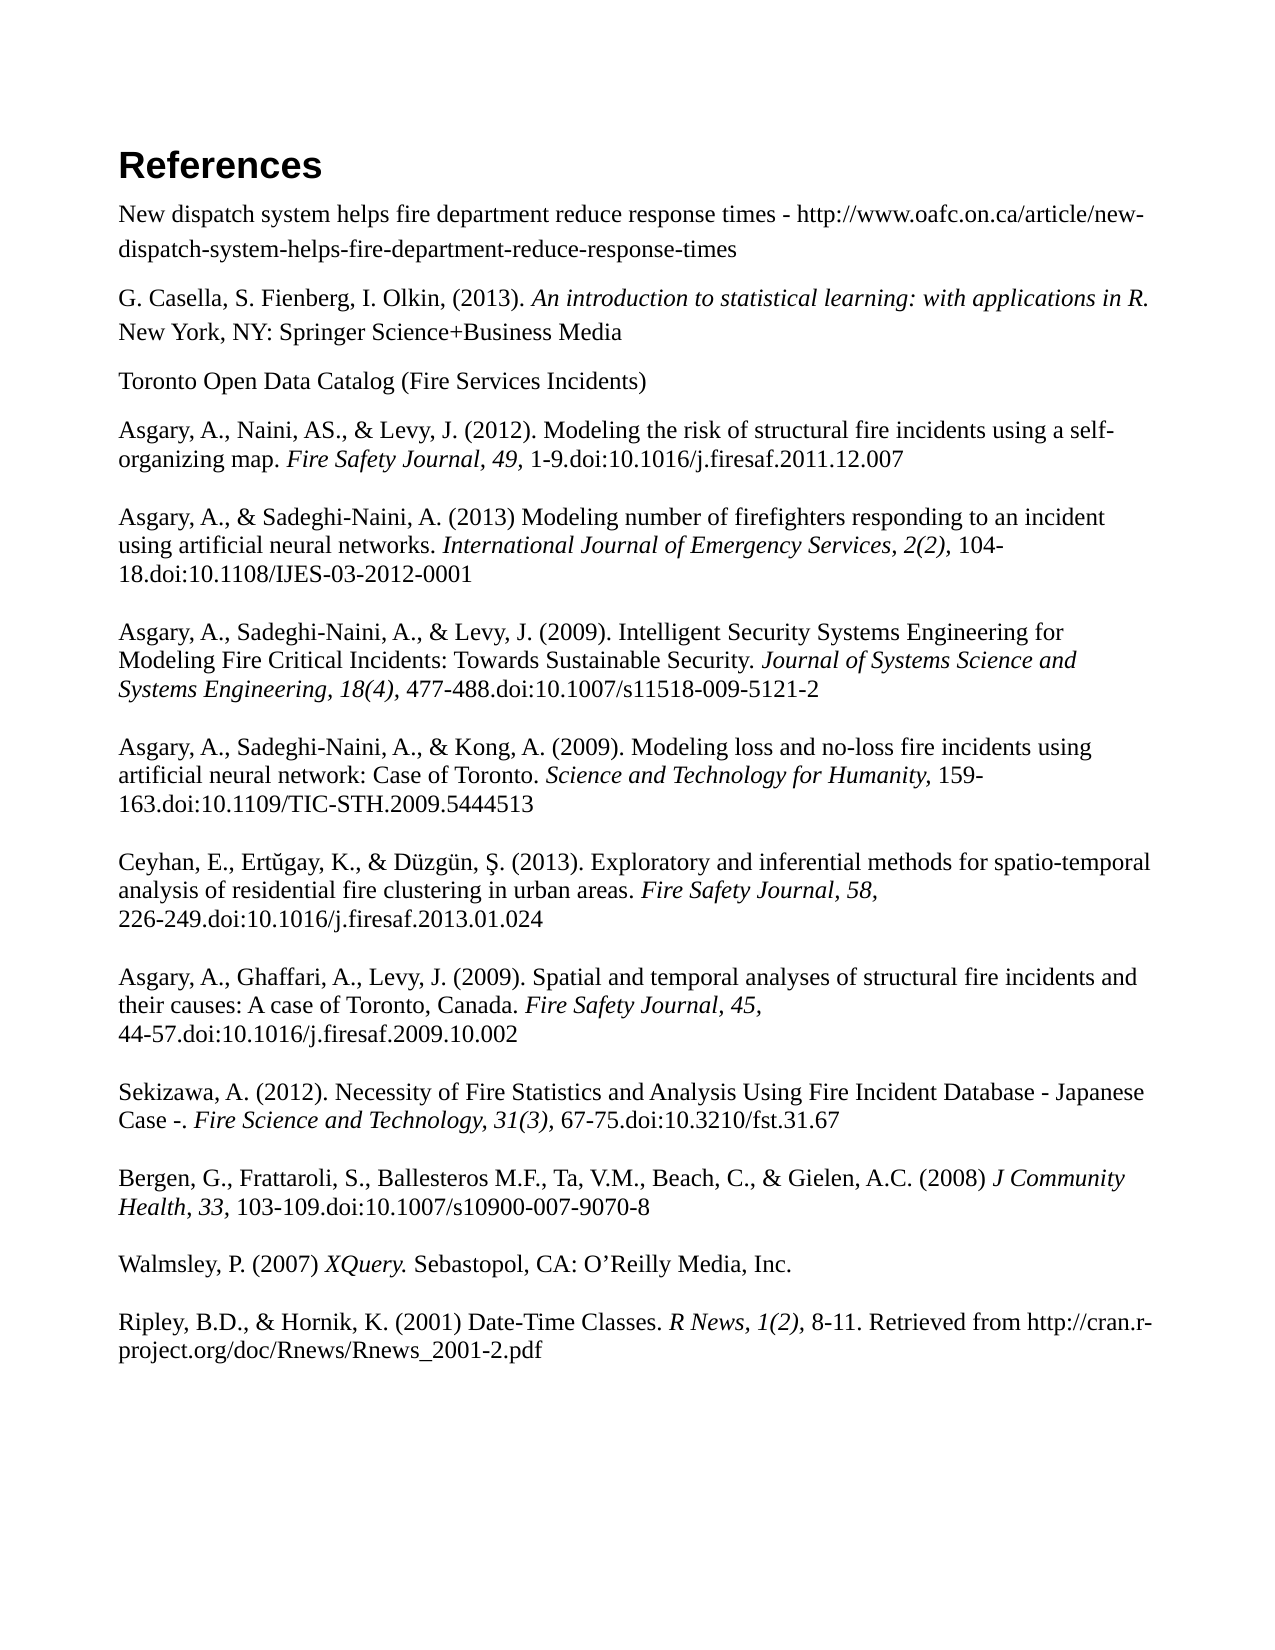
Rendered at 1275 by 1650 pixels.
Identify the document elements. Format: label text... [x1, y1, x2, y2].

text Asgary, A., Sadeghi-Naini, A., & Levy, J. (2009). Intelligent Security Systems Engineering for Modeling Fire Critical Incidents: Towards Sustainable Security. Journal of Systems Science and Systems Engineering, 18(4), 477-488.doi:10.1007/s11518-009-5121-2 [118, 617, 1157, 703]
text Asgary, A., Sadeghi-Naini, A., & Kong, A. (2009). Modeling loss and no-loss fire incidents using artificial neural network: Case of Toronto. Science and Technology for Humanity, 159-163.doi:10.1109/TIC-STH.2009.5444513 [118, 732, 1157, 818]
text Ripley, B.D., & Hornik, K. (2001) Date-Time Classes. R News, 1(2), 8-11. Retrieved from http://cran.r-project.org/doc/Rnews/Rnews_2001-2.pdf [118, 1307, 1157, 1364]
subtitle References [118, 143, 1157, 187]
text Asgary, A., & Sadeghi-Naini, A. (2013) Modeling number of firefighters responding to an incident using artificial neural networks. International Journal of Emergency Services, 2(2), 104-18.doi:10.1108/IJES-03-2012-0001 [118, 502, 1157, 588]
text Asgary, A., Ghaffari, A., Levy, J. (2009). Spatial and temporal analyses of structural fire incidents and their causes: A case of Toronto, Canada. Fire Safety Journal, 45, 44-57.doi:10.1016/j.firesaf.2009.10.002 [118, 962, 1157, 1048]
text Walmsley, P. (2007) XQuery. Sebastopol, CA: O’Reilly Media, Inc. [118, 1249, 1157, 1278]
text G. Casella, S. Fienberg, I. Olkin, (2013). An introduction to statistical learning: with applications in R. New York, NY: Springer Science+Business Media [118, 283, 1157, 346]
text Sekizawa, A. (2012). Necessity of Fire Statistics and Analysis Using Fire Incident Database - Japanese Case -. Fire Science and Technology, 31(3), 67-75.doi:10.3210/fst.31.67 [118, 1077, 1157, 1134]
text Toronto Open Data Catalog (Fire Services Incidents) [118, 366, 1157, 395]
text Ceyhan, E., Ertŭgay, K., & Düzgün, Ş. (2013). Exploratory and inferential methods for spatio-temporal analysis of residential fire clustering in urban areas. Fire Safety Journal, 58, 226-249.doi:10.1016/j.firesaf.2013.01.024 [118, 847, 1157, 933]
text Asgary, A., Naini, AS., & Levy, J. (2012). Modeling the risk of structural fire incidents using a self-organizing map. Fire Safety Journal, 49, 1-9.doi:10.1016/j.firesaf.2011.12.007 [118, 415, 1157, 473]
text New dispatch system helps fire department reduce response times - http://www.oafc.on.ca/article/new-dispatch-system-helps-fire-department-reduce-response-times [118, 199, 1157, 262]
text Bergen, G., Frattaroli, S., Ballesteros M.F., Ta, V.M., Beach, C., & Gielen, A.C. (2008) J Community Health, 33, 103-109.doi:10.1007/s10900-007-9070-8 [118, 1163, 1157, 1220]
